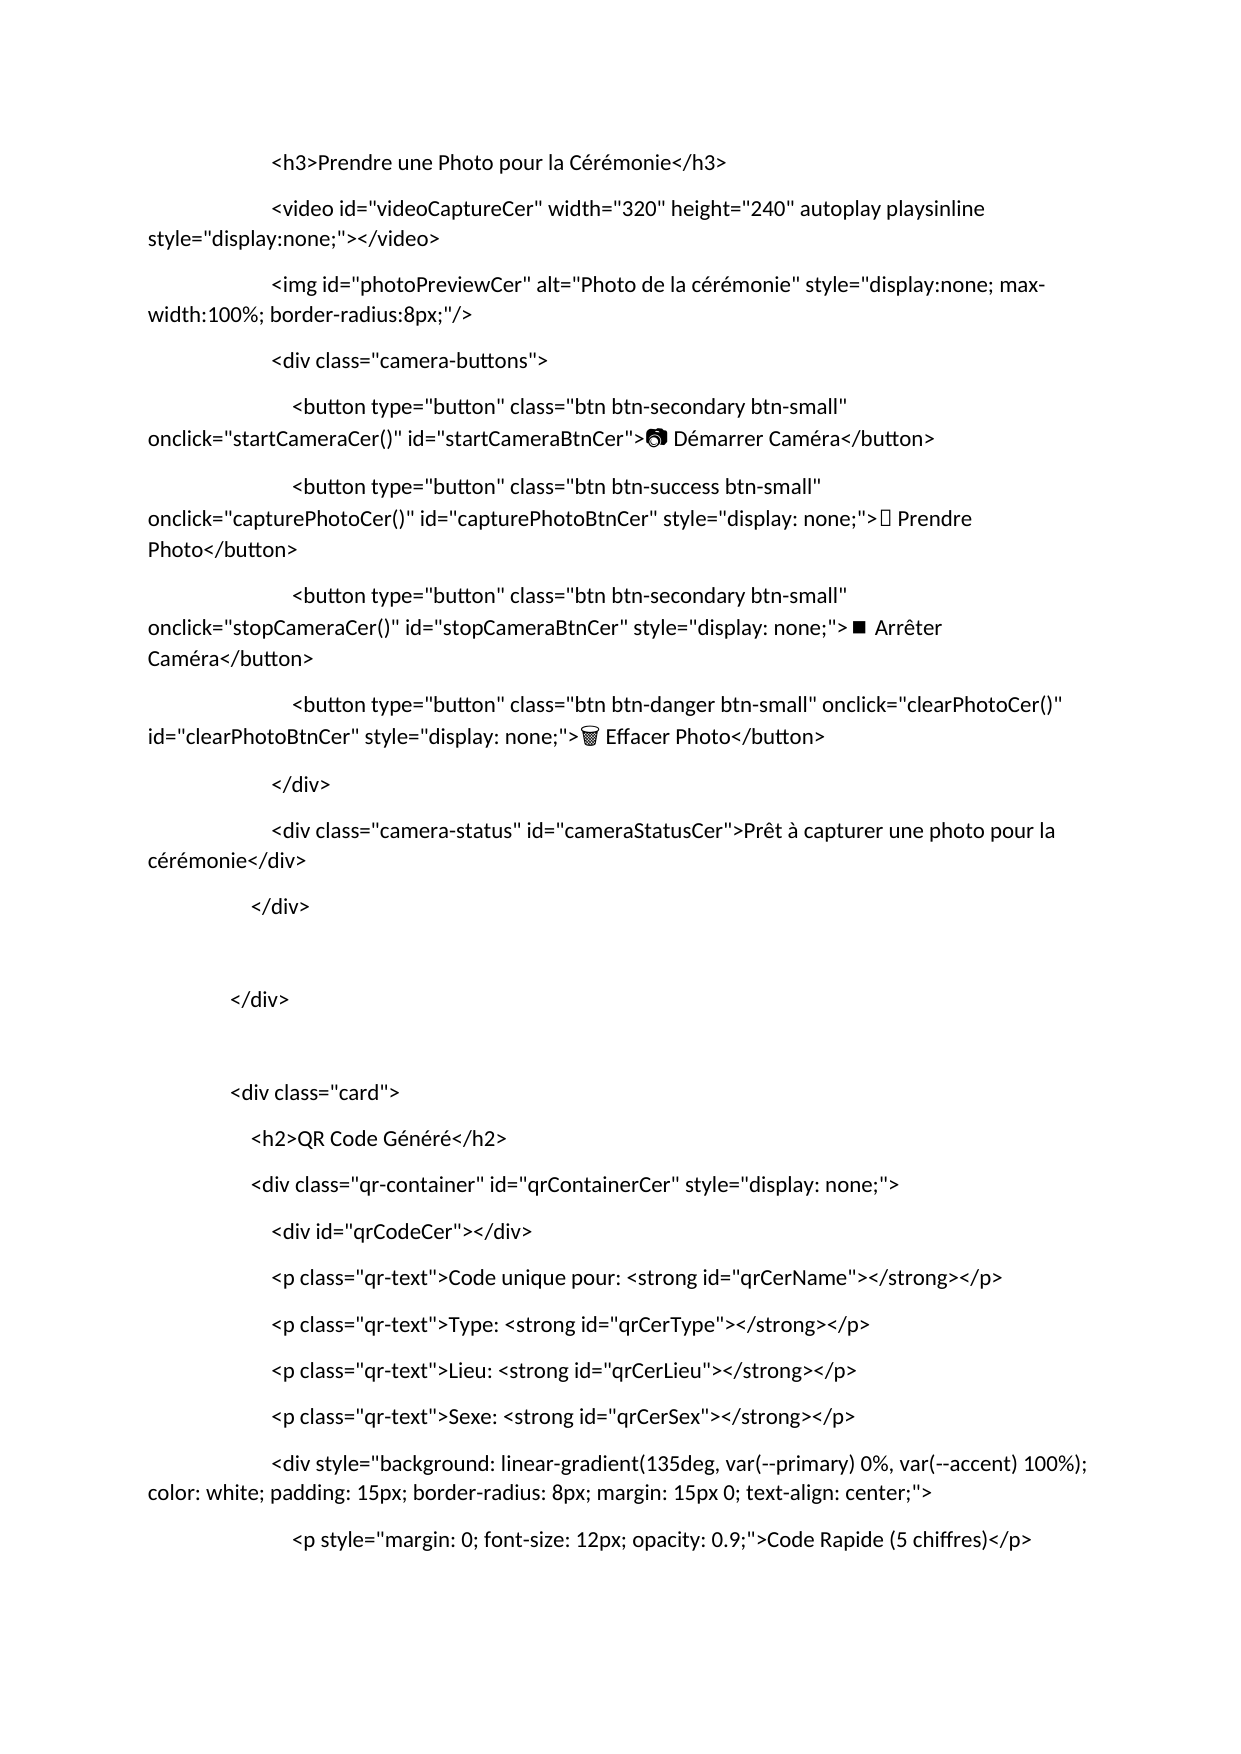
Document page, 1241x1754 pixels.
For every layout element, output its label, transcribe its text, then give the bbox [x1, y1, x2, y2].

text <h3>Prendre une Photo pour la Cérémonie</h3> [148, 148, 1093, 176]
text <p class="qr-text">Type: <strong id="qrCerType"></strong></p> [148, 1310, 1093, 1338]
text <div style="background: linear-gradient(135deg, var(--primary) 0%, var(--accent) 100%); color: white; padding: 15px; border-radius: 8px; margin: 15px 0; text-align: center;"> [148, 1449, 1093, 1506]
text </div> [148, 770, 1093, 798]
text <p style="margin: 0; font-size: 12px; opacity: 0.9;">Code Rapide (5 chiffres)</p> [148, 1525, 1093, 1553]
text <p class="qr-text">Lieu: <strong id="qrCerLieu"></strong></p> [148, 1356, 1093, 1384]
text <div class="camera-buttons"> [148, 346, 1093, 374]
text <div class="qr-container" id="qrContainerCer" style="display: none;"> [148, 1171, 1093, 1199]
text <div id="qrCodeCer"></div> [148, 1217, 1093, 1245]
text <button type="button" class="btn btn-danger btn-small" onclick="clearPhotoCer()" id="clearPhotoBtnCer" style="display: none;">🗑️ Effacer Photo</button> [148, 690, 1093, 752]
text </div> [148, 985, 1093, 1013]
text <p class="qr-text">Code unique pour: <strong id="qrCerName"></strong></p> [148, 1263, 1093, 1291]
text <img id="photoPreviewCer" alt="Photo de la cérémonie" style="display:none; max-width:100%; border-radius:8px;"/> [148, 270, 1093, 328]
text <video id="videoCaptureCer" width="320" height="240" autoplay playsinline style="display:none;"></video> [148, 194, 1093, 252]
text <button type="button" class="btn btn-secondary btn-small" onclick="stopCameraCer()" id="stopCameraBtnCer" style="display: none;">⏹️ Arrêter Caméra</button> [148, 581, 1093, 672]
text <div class="card"> [148, 1078, 1093, 1106]
text <p class="qr-text">Sexe: <strong id="qrCerSex"></strong></p> [148, 1402, 1093, 1430]
text <h2>QR Code Généré</h2> [148, 1124, 1093, 1152]
text <button type="button" class="btn btn-success btn-small" onclick="capturePhotoCer()" id="capturePhotoBtnCer" style="display: none;">📸 Prendre Photo</button> [148, 472, 1093, 563]
text <div class="camera-status" id="cameraStatusCer">Prêt à capturer une photo pour la cérémonie</div> [148, 816, 1093, 874]
text </div> [148, 892, 1093, 921]
text <button type="button" class="btn btn-secondary btn-small" onclick="startCameraCer()" id="startCameraBtnCer">📷 Démarrer Caméra</button> [148, 392, 1093, 453]
